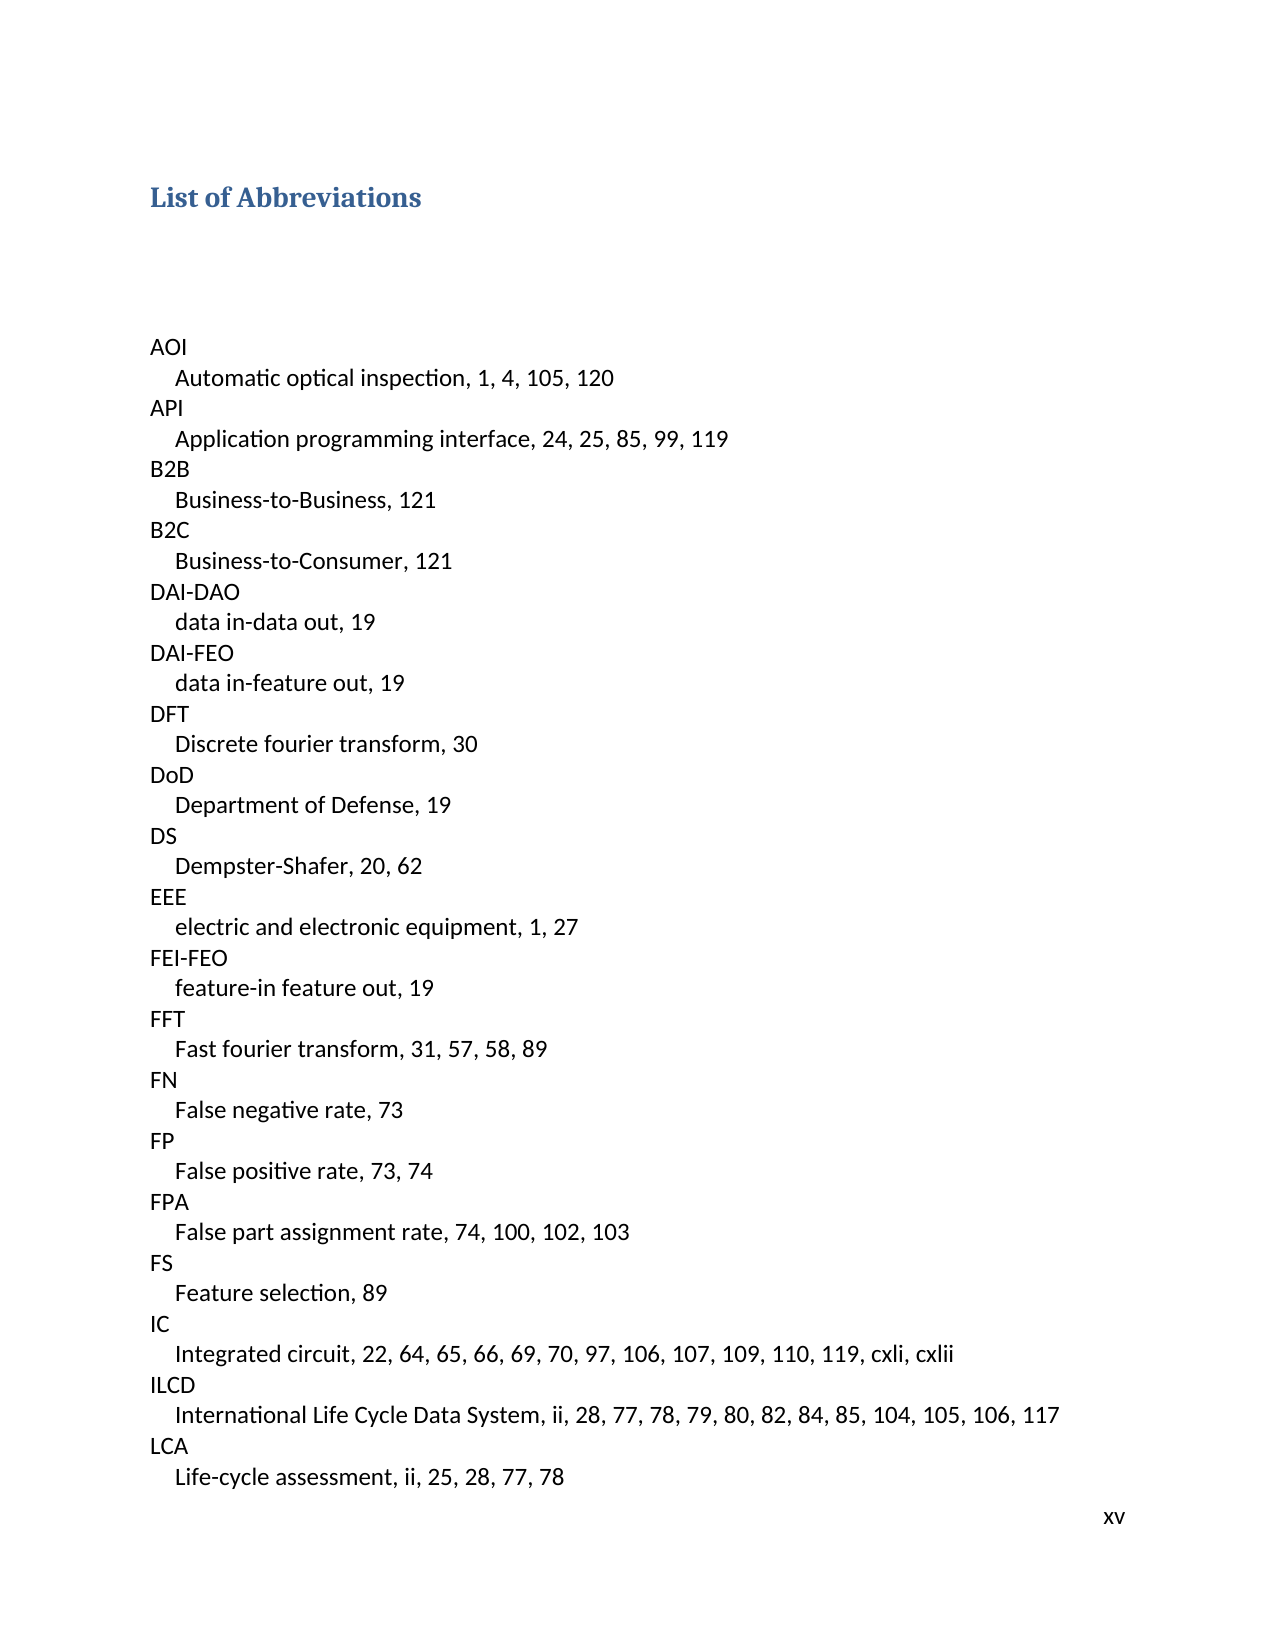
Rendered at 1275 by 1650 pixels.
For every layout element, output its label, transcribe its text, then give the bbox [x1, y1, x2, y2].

text Discrete fourier transform, 30 [175, 728, 1125, 759]
text API [150, 392, 1125, 423]
text data in-data out, 19 [175, 606, 1125, 637]
text Business-to-Business, 121 [175, 484, 1125, 514]
text feature-in feature out, 19 [175, 972, 1125, 1003]
text FEI-FEO [150, 942, 1125, 972]
text data in-feature out, 19 [175, 667, 1125, 698]
text FFT [150, 1003, 1125, 1033]
text False negative rate, 73 [175, 1094, 1125, 1125]
text electric and electronic equipment, 1, 27 [175, 911, 1125, 942]
text AOI [150, 331, 1125, 362]
text FP [150, 1125, 1125, 1156]
text LCA [150, 1430, 1125, 1461]
text B2B [150, 453, 1125, 484]
text False positive rate, 73, 74 [175, 1156, 1125, 1186]
text Business-to-Consumer, 121 [175, 545, 1125, 576]
text DoD [150, 759, 1125, 789]
text DAI-DAO [150, 576, 1125, 606]
text Dempster-Shafer, 20, 62 [175, 850, 1125, 881]
subtitle List of Abbreviations [150, 181, 1125, 214]
text FS [150, 1247, 1125, 1278]
text EEE [150, 881, 1125, 911]
text Department of Defense, 19 [175, 789, 1125, 820]
text FN [150, 1064, 1125, 1094]
text Application programming interface, 24, 25, 85, 99, 119 [175, 423, 1125, 453]
text IC [150, 1308, 1125, 1339]
text Integrated circuit, 22, 64, 65, 66, 69, 70, 97, 106, 107, 109, 110, 119, cxli, cxlii [175, 1339, 1125, 1369]
text Life-cycle assessment, ii, 25, 28, 77, 78 [175, 1461, 1125, 1491]
text DS [150, 820, 1125, 850]
text Automatic optical inspection, 1, 4, 105, 120 [175, 362, 1125, 392]
text ILCD [150, 1369, 1125, 1400]
text DAI-FEO [150, 637, 1125, 667]
text Fast fourier transform, 31, 57, 58, 89 [175, 1033, 1125, 1064]
text Feature selection, 89 [175, 1278, 1125, 1308]
text International Life Cycle Data System, ii, 28, 77, 78, 79, 80, 82, 84, 85, 104, 105, 106, 117 [175, 1400, 1125, 1430]
text FPA [150, 1186, 1125, 1217]
text B2C [150, 514, 1125, 545]
text DFT [150, 698, 1125, 728]
text False part assignment rate, 74, 100, 102, 103 [175, 1217, 1125, 1247]
